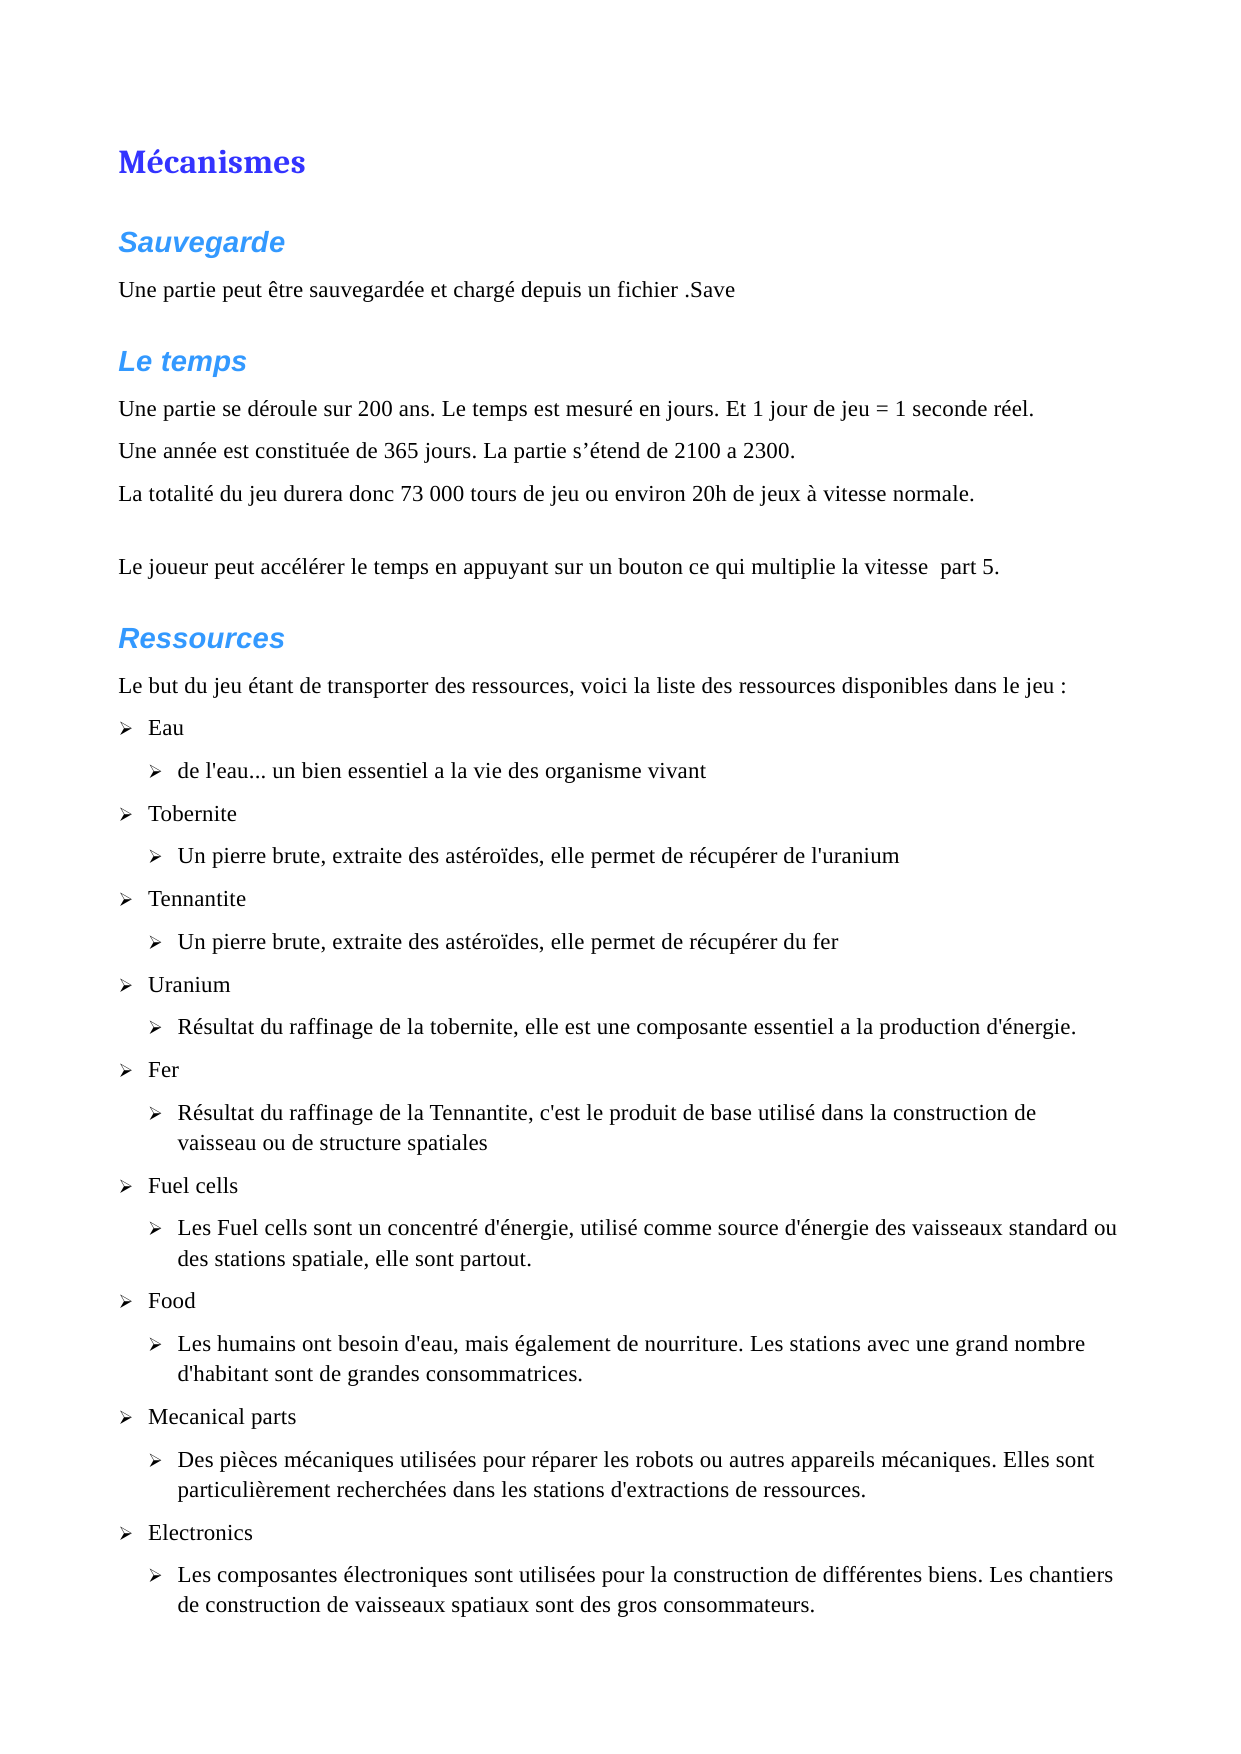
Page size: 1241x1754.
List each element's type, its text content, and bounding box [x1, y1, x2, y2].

text Une partie se déroule sur 200 ans. Le temps est mesuré en jours. Et 1 jour de jeu = 1 seconde réel. [118, 395, 1122, 421]
list Résultat du raffinage de la tobernite, elle est une composante essentiel a la production d'énergie. [148, 1013, 1122, 1040]
list Les composantes électroniques sont utilisées pour la construction de différentes biens. Les chantiers de construction de vaisseaux spatiaux sont des gros consommateurs. [148, 1561, 1122, 1618]
list Des pièces mécaniques utilisées pour réparer les robots ou autres appareils mécaniques. Elles sont particulièrement recherchées dans les stations d'extractions de ressources. [148, 1446, 1122, 1502]
list Fer [118, 1056, 1122, 1082]
subtitle Le temps [118, 344, 1122, 377]
text Une partie peut être sauvegardée et chargé depuis un fichier .Save [118, 276, 1122, 302]
subtitle Sauvegarde [118, 225, 1122, 258]
subtitle Ressources [118, 621, 1122, 654]
text Le joueur peut accélérer le temps en appuyant sur un bouton ce qui multiplie la vitesse part 5. [118, 523, 1122, 579]
list de l'eau... un bien essentiel a la vie des organisme vivant [148, 757, 1122, 783]
list Tobernite [118, 800, 1122, 826]
list Fuel cells [118, 1172, 1122, 1198]
list Tennantite [118, 885, 1122, 912]
list Electronics [118, 1519, 1122, 1545]
list Eau [118, 714, 1122, 741]
text Le but du jeu étant de transporter des ressources, voici la liste des ressources disponibles dans le jeu : [118, 672, 1122, 698]
list Résultat du raffinage de la Tennantite, c'est le produit de base utilisé dans la construction de vaisseau ou de structure spatiales [148, 1099, 1122, 1155]
list Un pierre brute, extraite des astéroïdes, elle permet de récupérer du fer [148, 928, 1122, 954]
list Mecanical parts [118, 1403, 1122, 1429]
list Uranium [118, 971, 1122, 997]
subtitle Mécanismes [118, 143, 1122, 182]
list Food [118, 1287, 1122, 1314]
text La totalité du jeu durera donc 73 000 tours de jeu ou environ 20h de jeux à vitesse normale. [118, 480, 1122, 506]
list Les humains ont besoin d'eau, mais également de nourriture. Les stations avec une grand nombre d'habitant sont de grandes consommatrices. [148, 1330, 1122, 1387]
list Les Fuel cells sont un concentré d'énergie, utilisé comme source d'énergie des vaisseaux standard ou des stations spatiale, elle sont partout. [148, 1214, 1122, 1271]
list Un pierre brute, extraite des astéroïdes, elle permet de récupérer de l'uranium [148, 843, 1122, 869]
text Une année est constituée de 365 jours. La partie s’étend de 2100 a 2300. [118, 437, 1122, 464]
